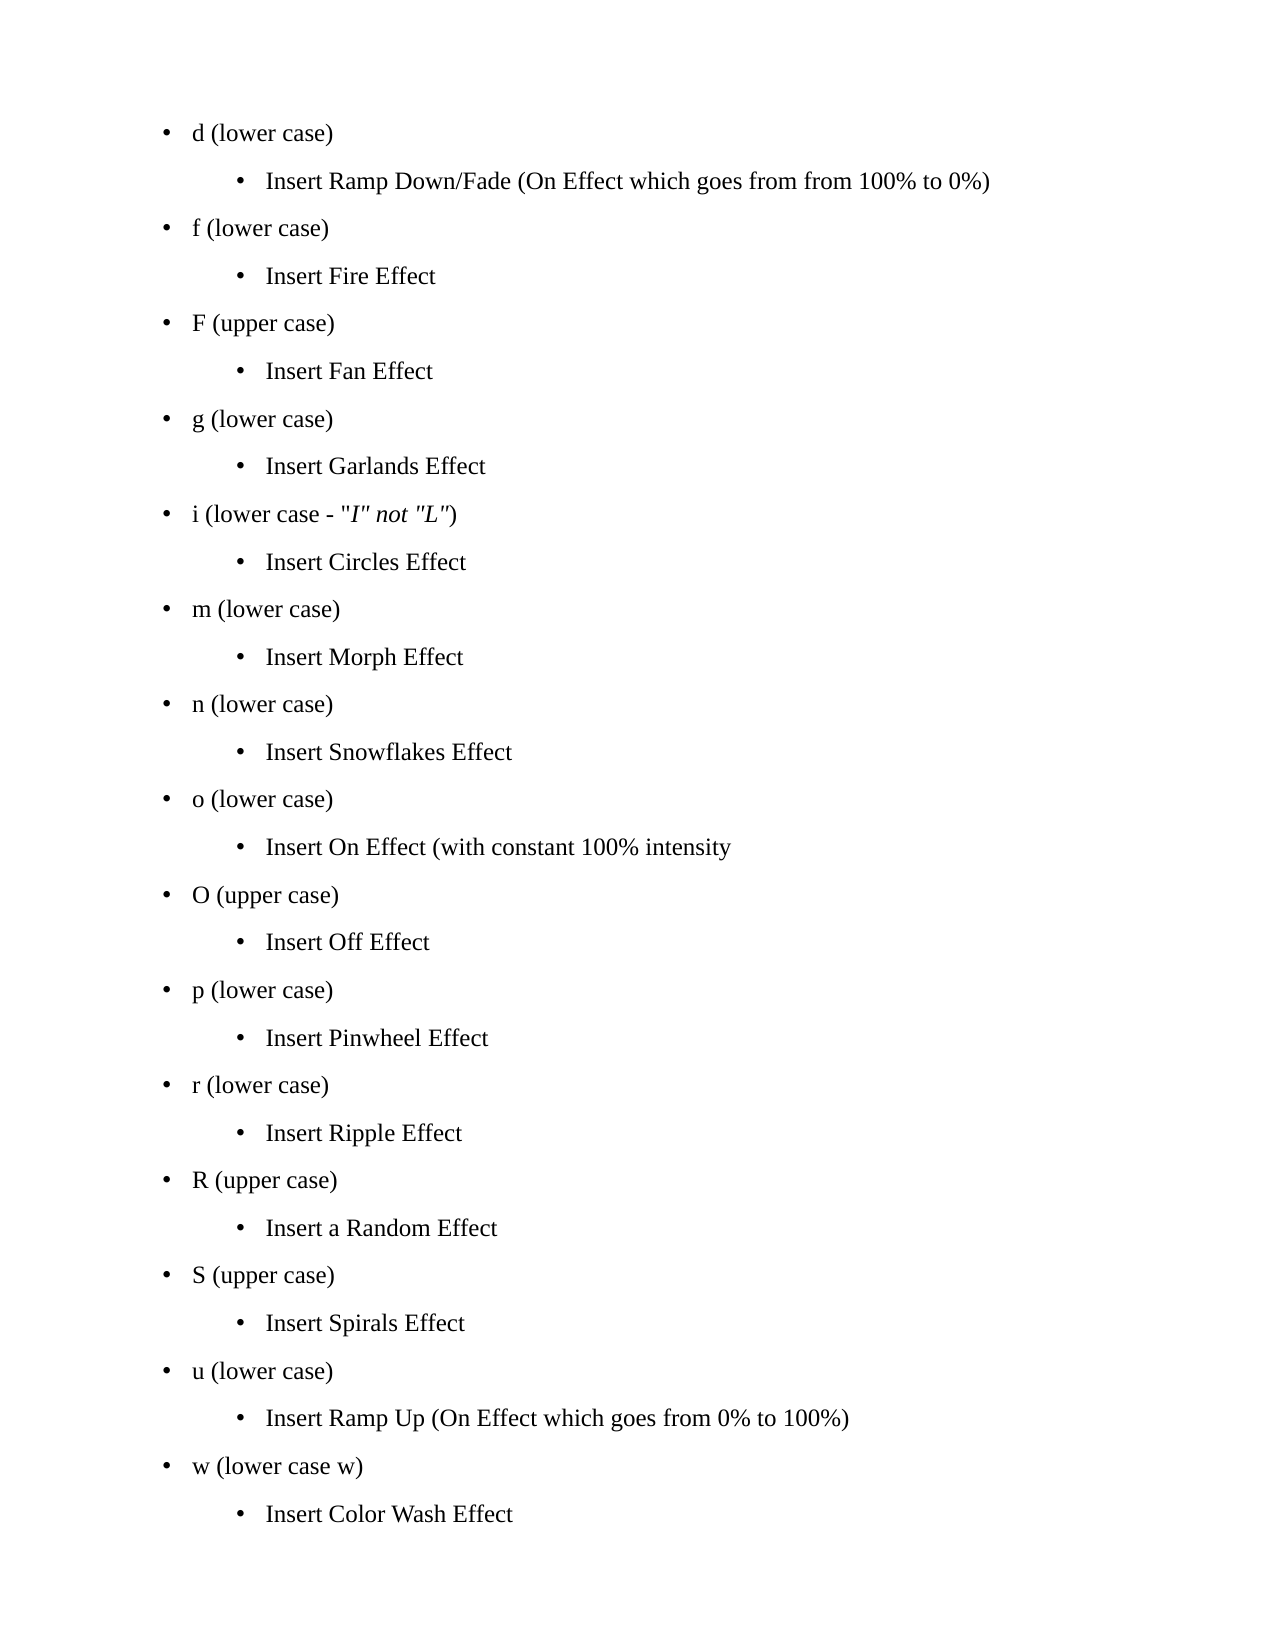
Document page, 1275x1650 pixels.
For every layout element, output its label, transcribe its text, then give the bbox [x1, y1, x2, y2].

list R (upper case) [162, 1165, 1157, 1194]
list Insert Fan Effect [236, 356, 1157, 385]
list g (lower case) [162, 404, 1157, 432]
list Insert a Random Effect [236, 1213, 1157, 1242]
list f (lower case) [162, 213, 1157, 242]
list F (upper case) [162, 308, 1157, 337]
list Insert Snowflakes Effect [236, 737, 1157, 766]
list p (lower case) [162, 975, 1157, 1004]
list Insert Ramp Up (On Effect which goes from 0% to 100%) [236, 1403, 1157, 1432]
list Insert Pinwheel Effect [236, 1023, 1157, 1051]
list n (lower case) [162, 689, 1157, 718]
list O (upper case) [162, 880, 1157, 908]
list m (lower case) [162, 594, 1157, 623]
list Insert On Effect (with constant 100% intensity [236, 832, 1157, 861]
list o (lower case) [162, 784, 1157, 813]
list Insert Off Effect [236, 927, 1157, 956]
list Insert Fire Effect [236, 261, 1157, 290]
list i (lower case - "I" not "L") [162, 499, 1157, 528]
list r (lower case) [162, 1070, 1157, 1099]
list Insert Circles Effect [236, 547, 1157, 575]
list Insert Morph Effect [236, 642, 1157, 671]
list Insert Ripple Effect [236, 1118, 1157, 1147]
list Insert Garlands Effect [236, 451, 1157, 480]
list w (lower case w) [162, 1451, 1157, 1480]
list Insert Color Wash Effect [236, 1499, 1157, 1527]
list Insert Ramp Down/Fade (On Effect which goes from from 100% to 0%) [236, 166, 1157, 194]
list S (upper case) [162, 1261, 1157, 1289]
list Insert Spirals Effect [236, 1308, 1157, 1337]
list u (lower case) [162, 1356, 1157, 1384]
list d (lower case) [162, 118, 1157, 147]
